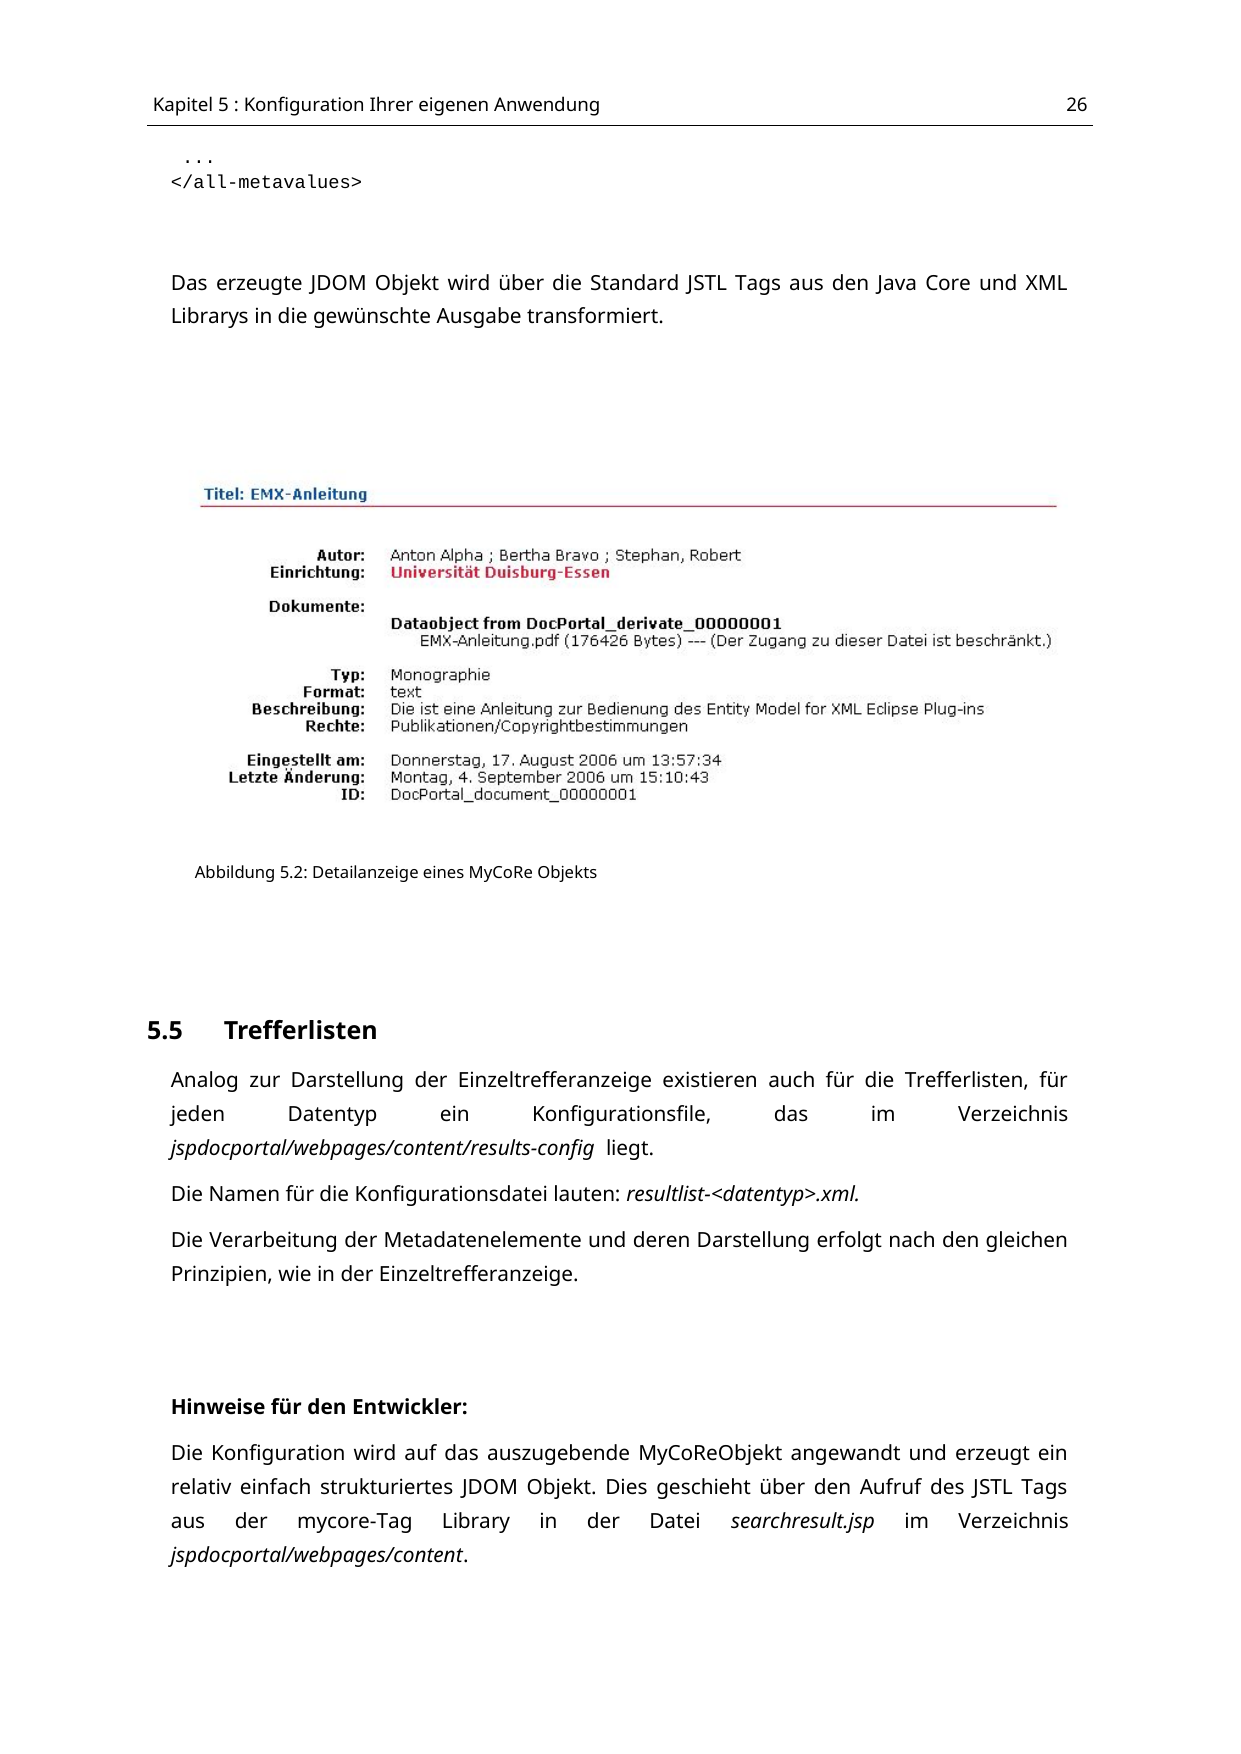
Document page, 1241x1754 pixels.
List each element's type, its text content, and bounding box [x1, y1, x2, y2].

text Das erzeugte JDOM Objekt wird über die Standard JSTL Tags aus den Java Core und XML Librarys in die gewünschte Ausgabe transformiert. [171, 268, 1069, 330]
text Die Konfiguration wird auf das auszugebende MyCoReObjekt angewandt und erzeugt ein relativ einfach strukturiertes JDOM Objekt. Dies geschieht über den Aufruf des JSTL Tags aus der mycore-Tag Library in der Datei searchresult.jsp im Verzeichnis jspdocportal/webpages/content. [171, 1438, 1069, 1568]
subtitle Trefferlisten [147, 1012, 1092, 1046]
picture [171, 451, 1069, 856]
text Analog zur Darstellung der Einzeltrefferanzeige existieren auch für die Trefferlisten, für jeden Datentyp ein Konfigurationsfile, das im Verzeichnis jspdocportal/webpages/content/results-config liegt. [171, 1065, 1069, 1161]
text </all-metavalues> [171, 173, 1069, 194]
text Die Verarbeitung der Metadatenelemente und deren Darstellung erfolgt nach den gleichen Prinzipien, wie in der Einzeltrefferanzeige. [171, 1225, 1069, 1287]
text Abbildung 5.2: Detailanzeige eines MyCoRe Objekts [194, 856, 1045, 883]
text ... [171, 148, 1069, 169]
subtitle Hinweise für den Entwickler: [171, 1392, 1092, 1421]
text Die Namen für die Konfigurationsdatei lauten: resultlist-<datentyp>.xml. [171, 1179, 1069, 1207]
